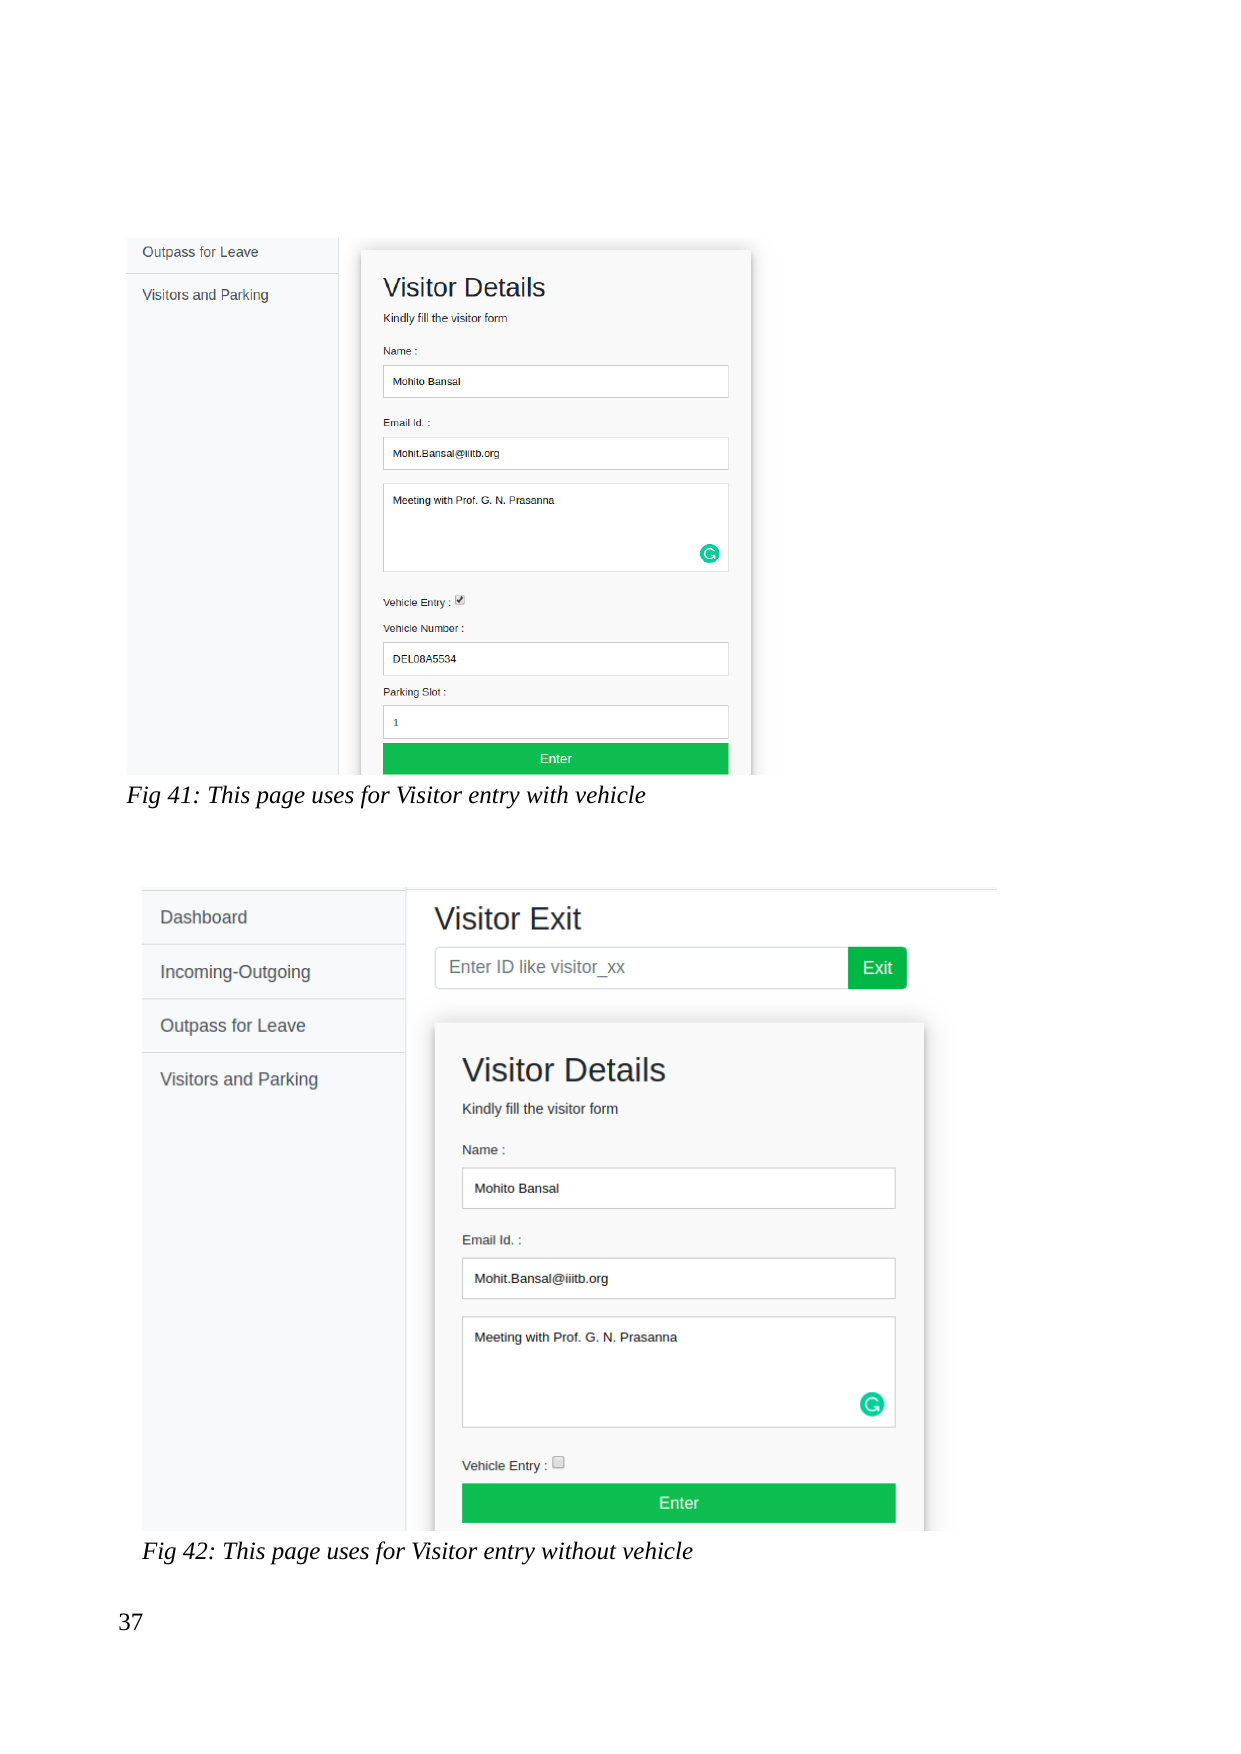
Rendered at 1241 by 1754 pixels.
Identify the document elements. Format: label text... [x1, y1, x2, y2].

picture [141, 887, 997, 1531]
text Fig 41: This page uses for Visitor entry with vehicle [126, 775, 1066, 809]
picture [126, 238, 1067, 775]
text Fig 42: This page uses for Visitor entry without vehicle [142, 1531, 997, 1565]
